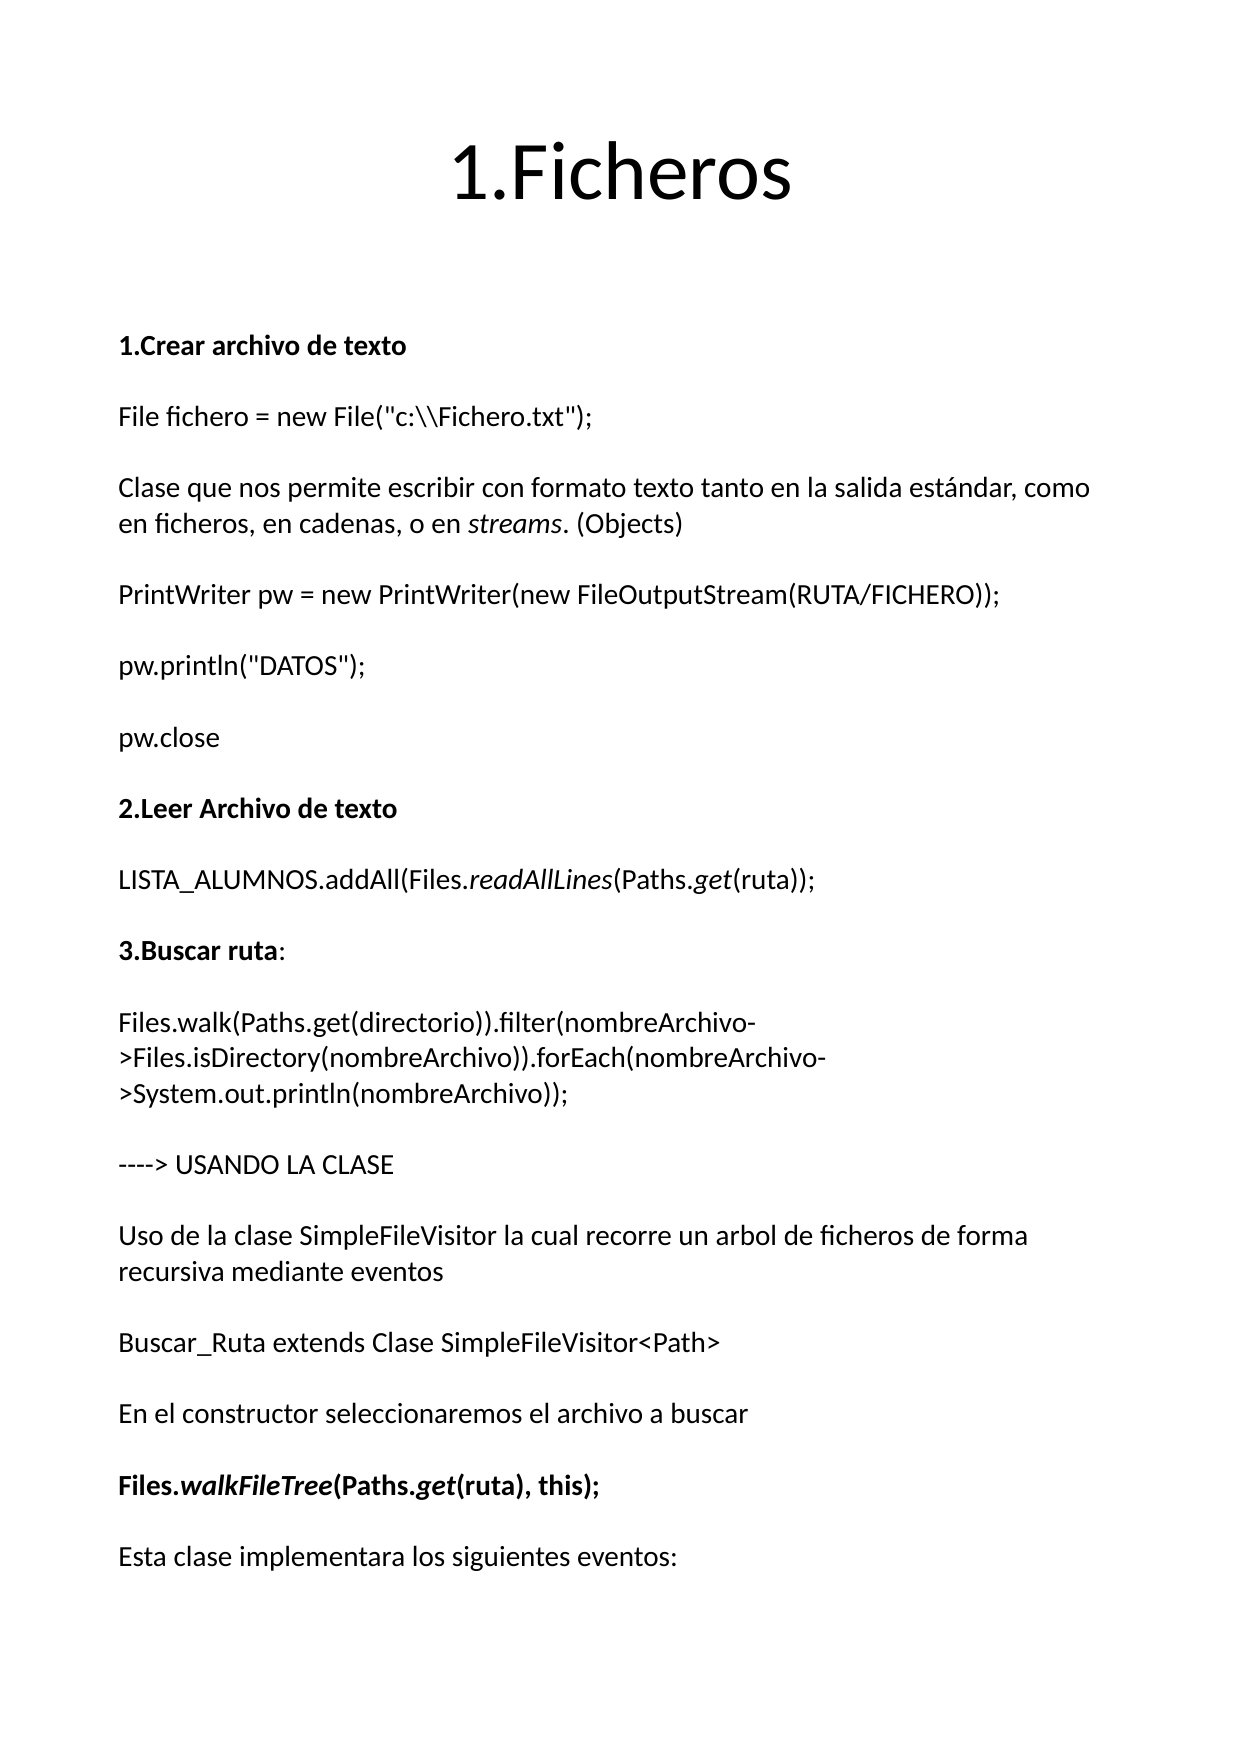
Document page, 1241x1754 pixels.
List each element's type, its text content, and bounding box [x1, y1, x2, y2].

text 1.Crear archivo de texto [118, 327, 1122, 362]
text En el constructor seleccionaremos el archivo a buscar [118, 1396, 1122, 1431]
text Buscar_Ruta extends Clase SimpleFileVisitor<Path> [118, 1324, 1122, 1360]
text PrintWriter pw = new PrintWriter(new FileOutputStream(RUTA/FICHERO)); [118, 576, 1122, 612]
text ----> USANDO LA CLASE [118, 1146, 1122, 1182]
text LISTA_ALUMNOS.addAll(Files.readAllLines(Paths.get(ruta)); [118, 861, 1122, 897]
text File fichero = new File("c:\\Fichero.txt"); [118, 398, 1122, 434]
text 1.Ficheros [118, 118, 1122, 220]
text 3.Buscar ruta: [118, 932, 1122, 968]
text pw.close [118, 719, 1122, 754]
text Esta clase implementara los siguientes eventos: [118, 1538, 1122, 1574]
text pw.println("DATOS"); [118, 647, 1122, 683]
text Uso de la clase SimpleFileVisitor la cual recorre un arbol de ficheros de forma recursiva mediante eventos [118, 1217, 1122, 1289]
text 2.Leer Archivo de texto [118, 790, 1122, 826]
text Clase que nos permite escribir con formato texto tanto en la salida estándar, como en ficheros, en cadenas, o en streams. (Objects) [118, 469, 1122, 541]
text Files.walk(Paths.get(directorio)).filter(nombreArchivo->Files.isDirectory(nombreArchivo)).forEach(nombreArchivo->System.out.println(nombreArchivo)); [118, 1004, 1122, 1111]
text Files.walkFileTree(Paths.get(ruta), this); [118, 1467, 1122, 1502]
